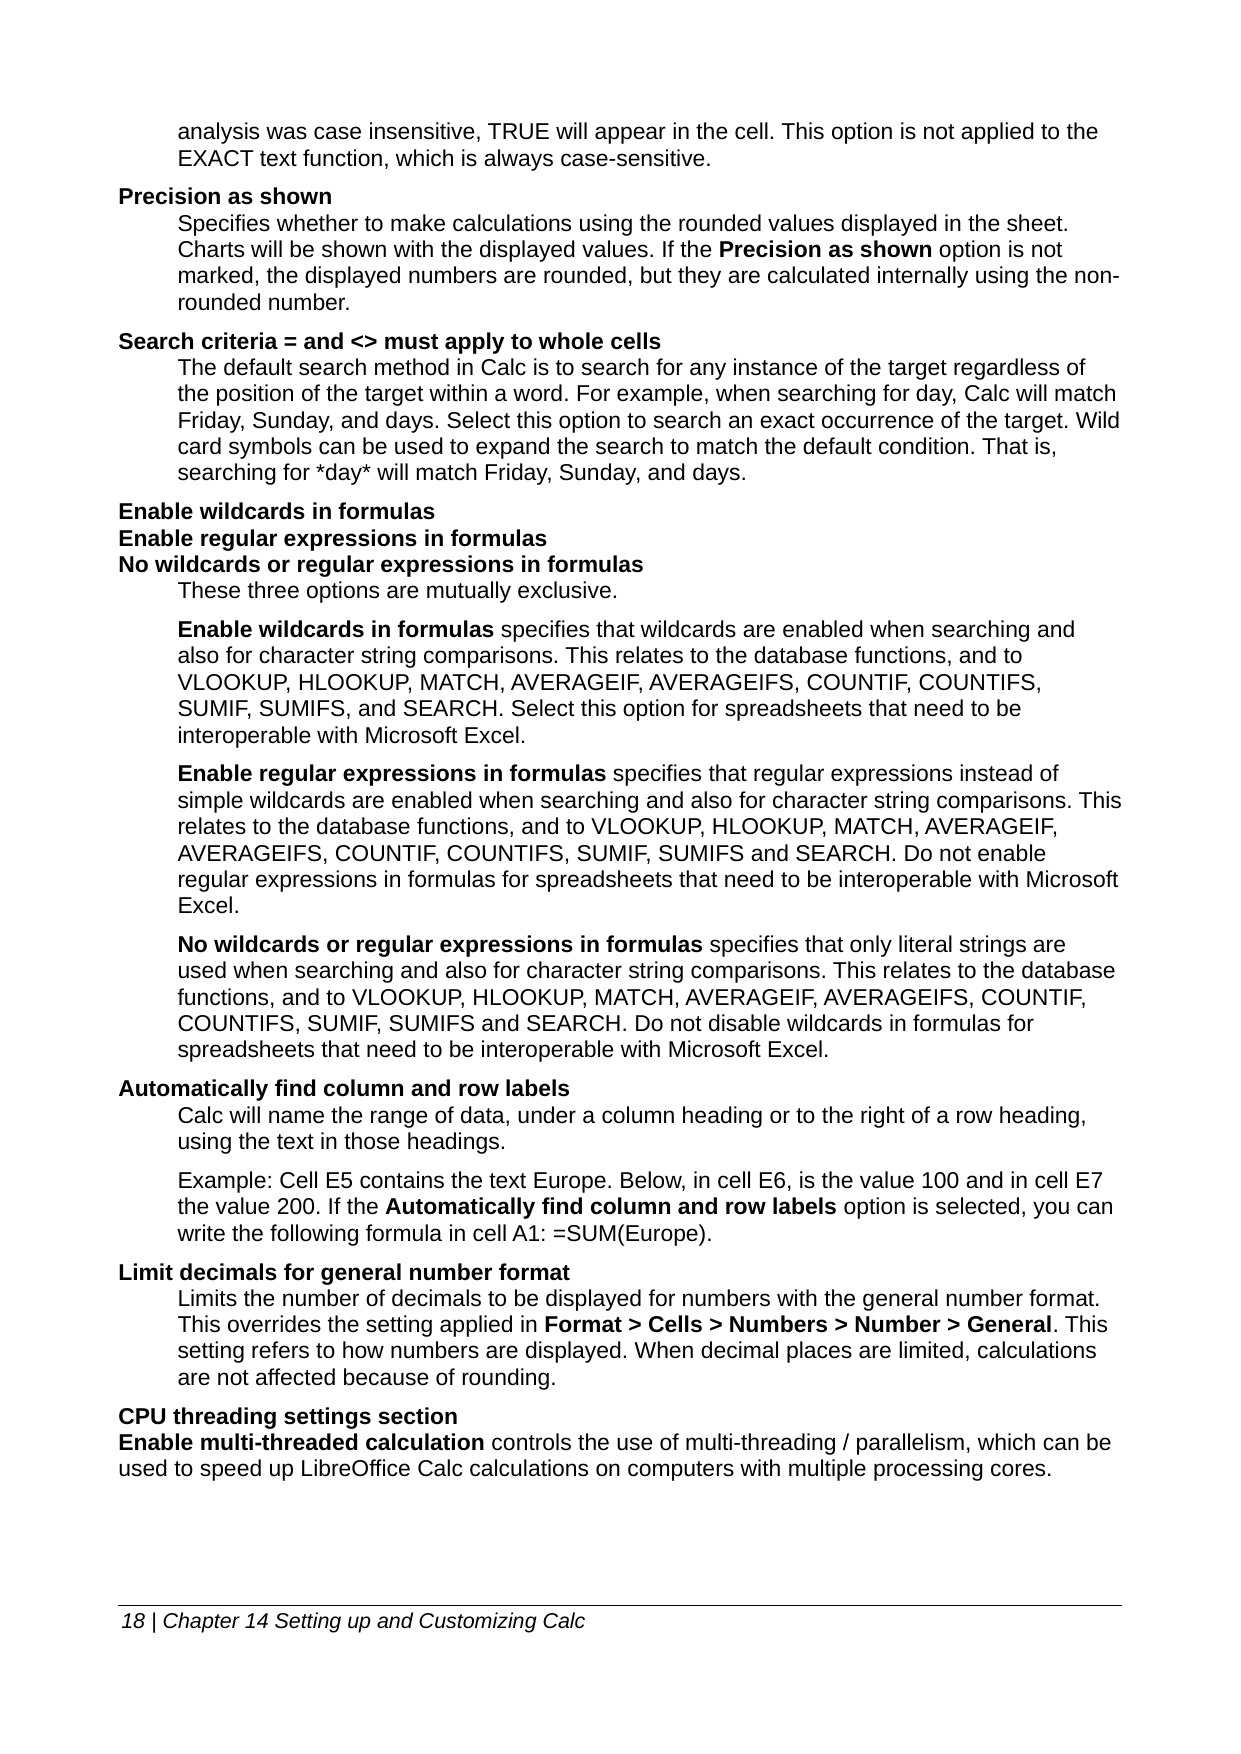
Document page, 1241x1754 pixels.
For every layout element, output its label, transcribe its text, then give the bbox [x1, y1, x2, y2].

text Precision as shown [118, 183, 1122, 210]
text Enable wildcards in formulas specifies that wildcards are enabled when searching and also for character string comparisons. This relates to the database functions, and to VLOOKUP, HLOOKUP, MATCH, AVERAGEIF, AVERAGEIFS, COUNTIF, COUNTIFS, SUMIF, SUMIFS, and SEARCH. Select this option for spreadsheets that need to be interoperable with Microsoft Excel. [177, 616, 1122, 748]
text Automatically find column and row labels [118, 1075, 1122, 1102]
text Limits the number of decimals to be displayed for numbers with the general number format. This overrides the setting applied in Format > Cells > Numbers > Number > General. This setting refers to how numbers are displayed. When decimal places are limited, calculations are not affected because of rounding. [177, 1285, 1122, 1390]
text Calc will name the range of data, under a column heading or to the right of a row heading, using the text in those headings. [177, 1102, 1122, 1154]
text No wildcards or regular expressions in formulas [118, 551, 1122, 577]
text The default search method in Calc is to search for any instance of the target regardless of the position of the target within a word. For example, when searching for day, Calc will match Friday, Sunday, and days. Select this option to search an exact occurrence of the target. Wild card symbols can be used to expand the search to match the default condition. That is, searching for *day* will match Friday, Sunday, and days. [177, 354, 1122, 486]
text No wildcards or regular expressions in formulas specifies that only literal strings are used when searching and also for character string comparisons. This relates to the database functions, and to VLOOKUP, HLOOKUP, MATCH, AVERAGEIF, AVERAGEIFS, COUNTIF, COUNTIFS, SUMIF, SUMIFS and SEARCH. Do not disable wildcards in formulas for spreadsheets that need to be interoperable with Microsoft Excel. [177, 931, 1122, 1063]
text Enable regular expressions in formulas [118, 524, 1122, 551]
text CPU threading settings section [118, 1403, 1122, 1429]
text Specifies whether to make calculations using the rounded values displayed in the sheet. Charts will be shown with the displayed values. If the Precision as shown option is not marked, the displayed numbers are rounded, but they are calculated internally using the non-rounded number. [177, 210, 1122, 315]
text Example: Cell E5 contains the text Europe. Below, in cell E6, is the value 100 and in cell E7 the value 200. If the Automatically find column and row labels option is selected, you can write the following formula in cell A1: =SUM(Europe). [177, 1167, 1122, 1246]
text analysis was case insensitive, TRUE will appear in the cell. This option is not applied to the EXACT text function, which is always case-sensitive. [177, 118, 1122, 171]
text Search criteria = and <> must apply to whole cells [118, 328, 1122, 354]
text These three options are mutually exclusive. [177, 577, 1122, 604]
text Limit decimals for general number format [118, 1258, 1122, 1285]
text Enable regular expressions in formulas specifies that regular expressions instead of simple wildcards are enabled when searching and also for character string comparisons. This relates to the database functions, and to VLOOKUP, HLOOKUP, MATCH, AVERAGEIF, AVERAGEIFS, COUNTIF, COUNTIFS, SUMIF, SUMIFS and SEARCH. Do not enable regular expressions in formulas for spreadsheets that need to be interoperable with Microsoft Excel. [177, 760, 1122, 918]
text Enable wildcards in formulas [118, 498, 1122, 524]
text Enable multi-threaded calculation controls the use of multi-threading / parallelism, which can be used to speed up LibreOffice Calc calculations on computers with multiple processing cores. [118, 1429, 1122, 1482]
